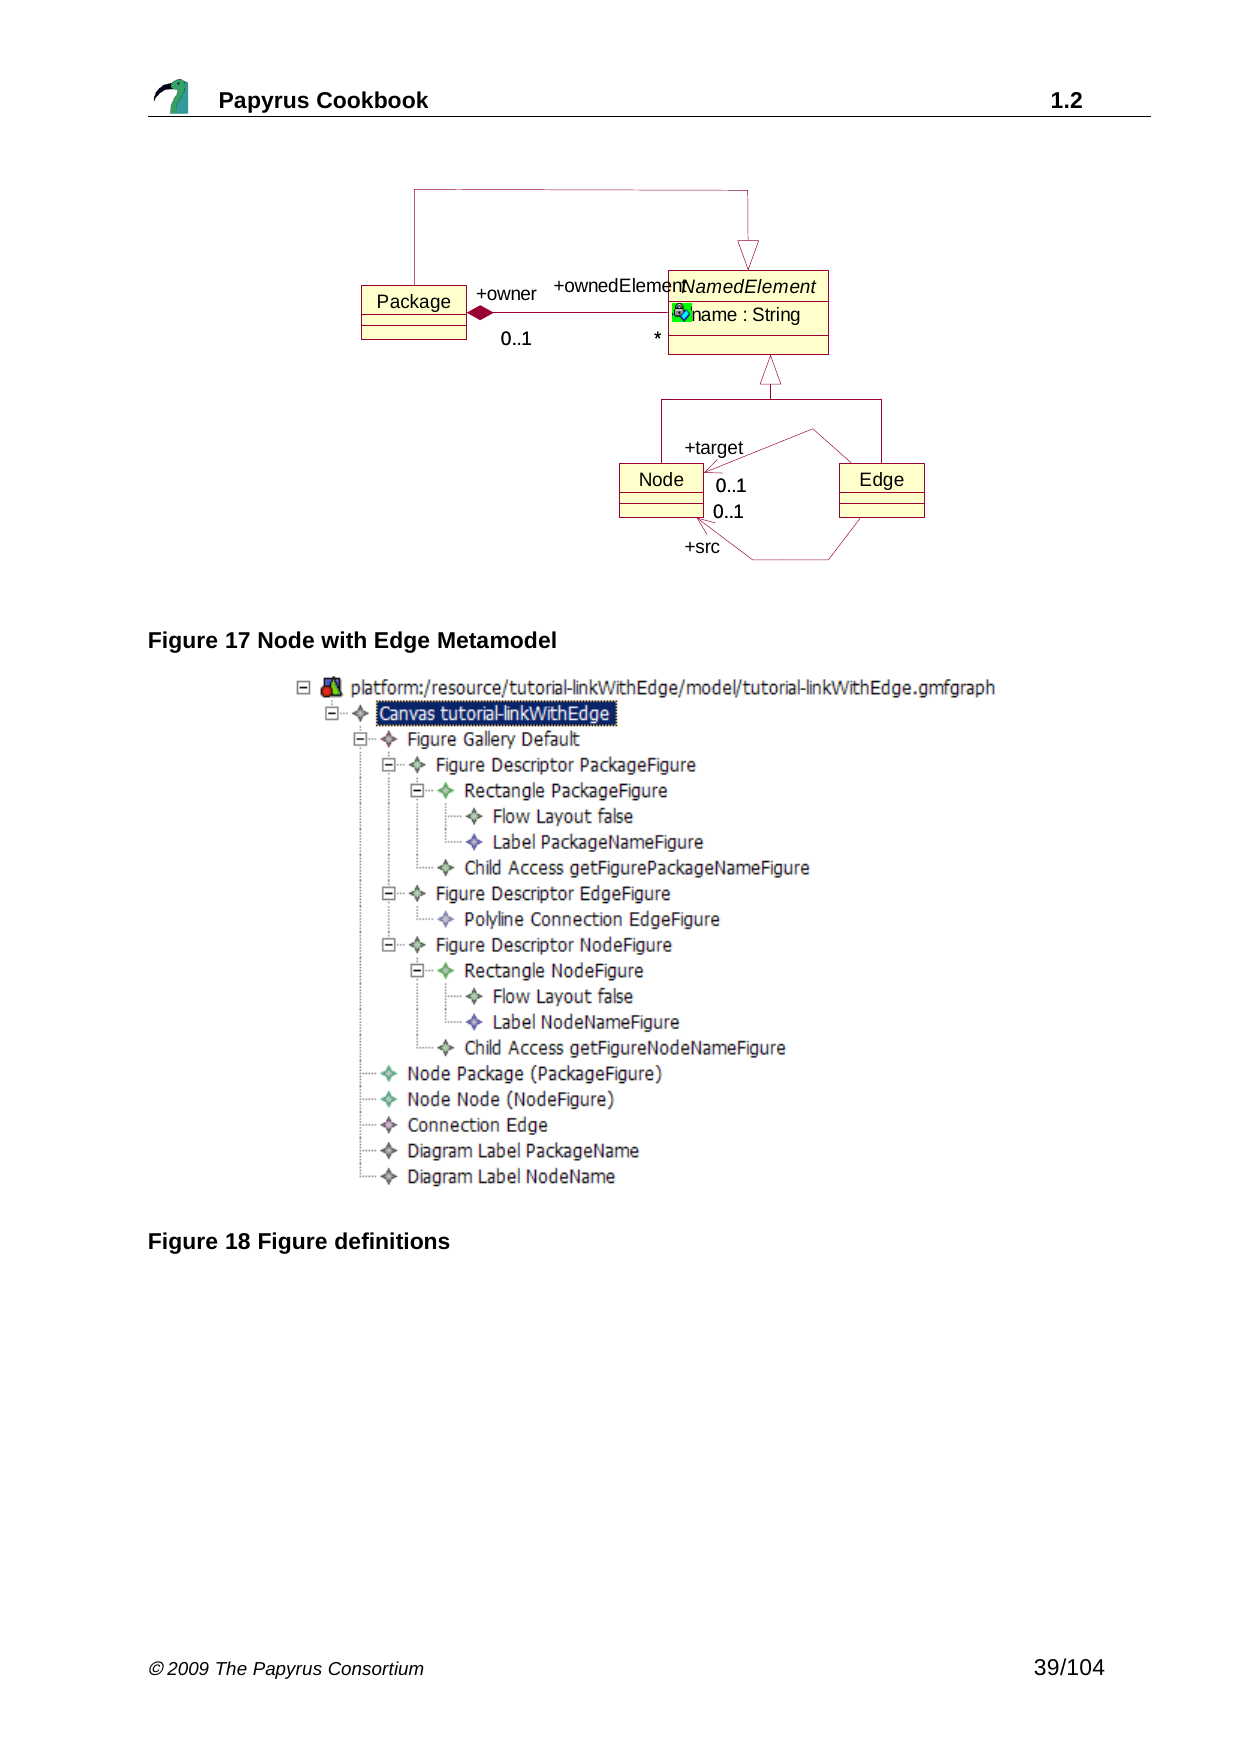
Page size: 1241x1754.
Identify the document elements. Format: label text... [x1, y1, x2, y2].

text Figure 18 Figure definitions [148, 1227, 1151, 1254]
picture [153, 79, 189, 114]
picture [288, 675, 1011, 1194]
text Figure 17 Node with Edge Metamodel [148, 627, 1151, 654]
